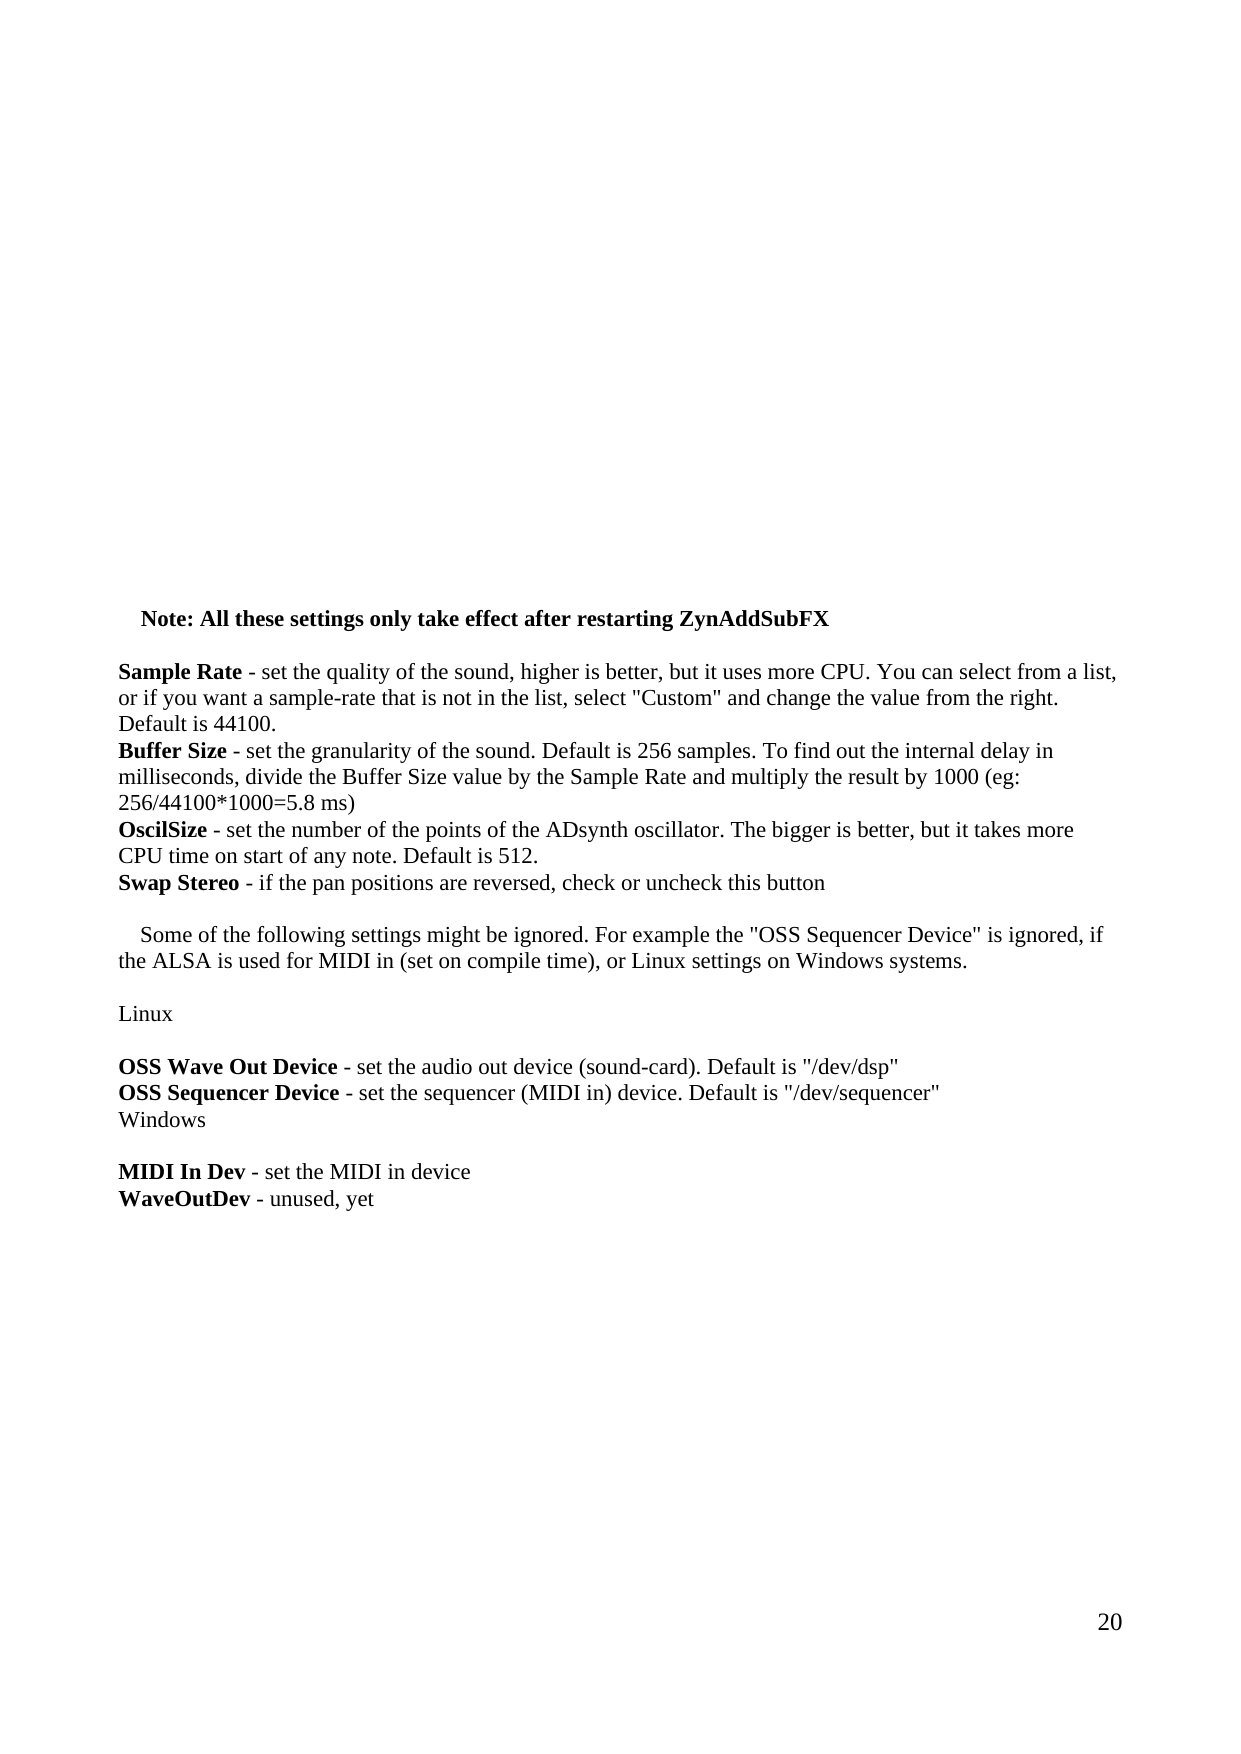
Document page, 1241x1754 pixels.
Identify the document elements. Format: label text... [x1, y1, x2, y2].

text Sample Rate - set the quality of the sound, higher is better, but it uses more CPU. You can select from a list, or if you want a sample-rate that is not in the list, select "Custom" and change the value from the right. Default is 44100. Buffer Size - set the granularity of the sound. Default is 256 samples. To find out the internal delay in milliseconds, divide the Buffer Size value by the Sample Rate and multiply the result by 1000 (eg: 256/44100*1000=5.8 ms) OscilSize - set the number of the points of the ADsynth oscillator. The bigger is better, but it takes more CPU time on start of any note. Default is 512. Swap Stereo - if the pan positions are reversed, check or uncheck this button [118, 658, 1122, 895]
text OSS Wave Out Device - set the audio out device (sound-card). Default is "/dev/dsp" [118, 1053, 1122, 1079]
text Some of the following settings might be ignored. For example the "OSS Sequencer Device" is ignored, if the ALSA is used for MIDI in (set on compile time), or Linux settings on Windows systems. [118, 921, 1122, 974]
text Linux [118, 1000, 1122, 1027]
text OSS Sequencer Device - set the sequencer (MIDI in) device. Default is "/dev/sequencer" [118, 1079, 1122, 1106]
text MIDI In Dev - set the MIDI in device WaveOutDev - unused, yet [118, 1132, 1122, 1237]
text Windows [118, 1106, 1122, 1132]
text Note: All these settings only take effect after restarting ZynAddSubFX [118, 605, 1122, 631]
